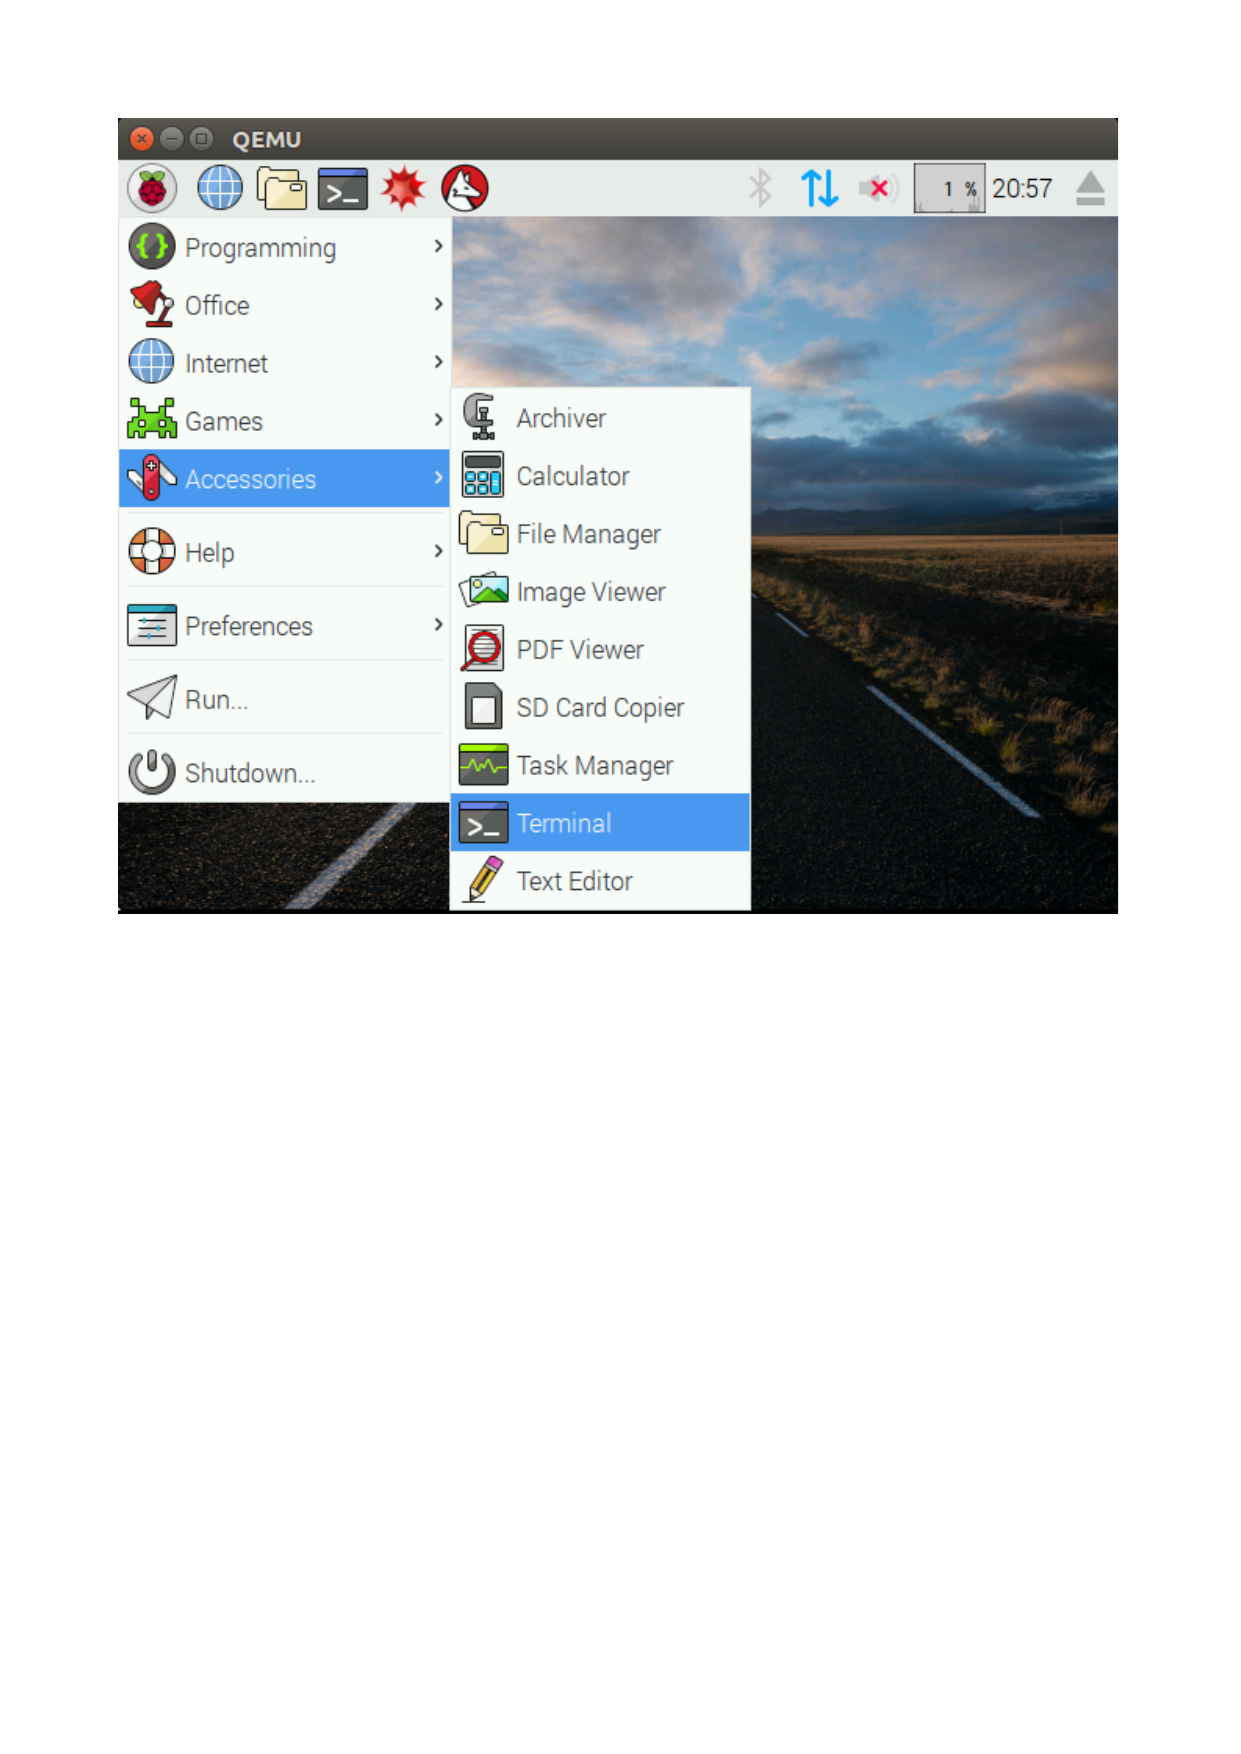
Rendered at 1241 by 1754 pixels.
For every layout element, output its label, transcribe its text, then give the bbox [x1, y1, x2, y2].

picture [118, 118, 1119, 914]
text From the terminal, you need to start the SSH service so that you can access it from your host system (the one from which you launched the qemu). [118, 949, 1122, 1008]
